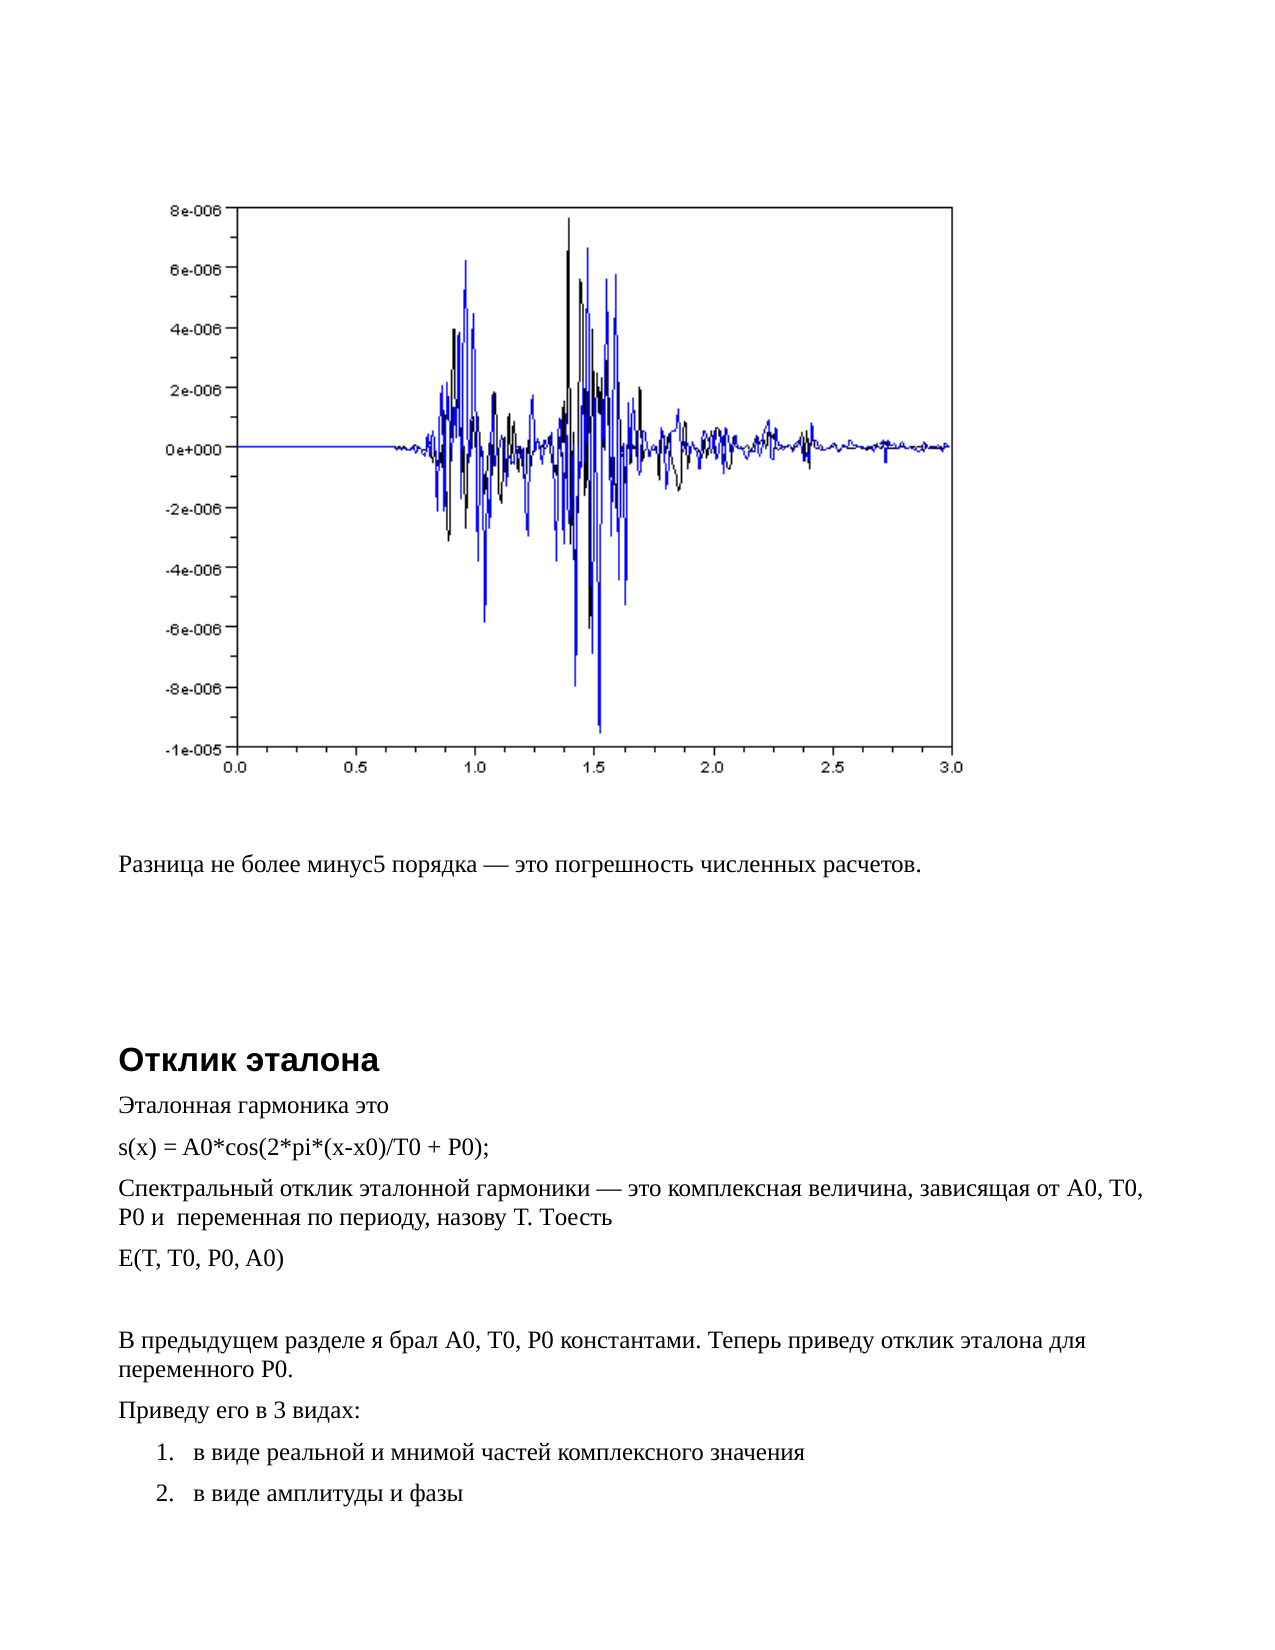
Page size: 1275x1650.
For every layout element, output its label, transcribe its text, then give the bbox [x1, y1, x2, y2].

text В предыдущем разделе я брал A0, T0, P0 константами. Теперь приведу отклик эталона для переменного P0. [118, 1326, 1157, 1383]
list в виде реальной и мнимой частей комплексного значения [156, 1437, 1157, 1466]
list в виде амплитуды и фазы [156, 1478, 1157, 1507]
text E(T, T0, P0, A0) [118, 1243, 1157, 1272]
text s(x) = A0*cos(2*pi*(x-x0)/T0 + P0); [118, 1132, 1157, 1161]
text Разница не более минус5 порядка — это погрешность численных расчетов. [118, 849, 1157, 878]
text Эталонная гармоника это [118, 1091, 1157, 1119]
text Спектральный отклик эталонной гармоники — это комплексная величина, зависящая от A0, T0, P0 и переменная по периоду, назову T. Тоесть [118, 1173, 1157, 1231]
subtitle Отклик эталона [118, 1039, 1157, 1078]
picture [118, 118, 1072, 837]
text Приведу его в 3 видах: [118, 1396, 1157, 1424]
